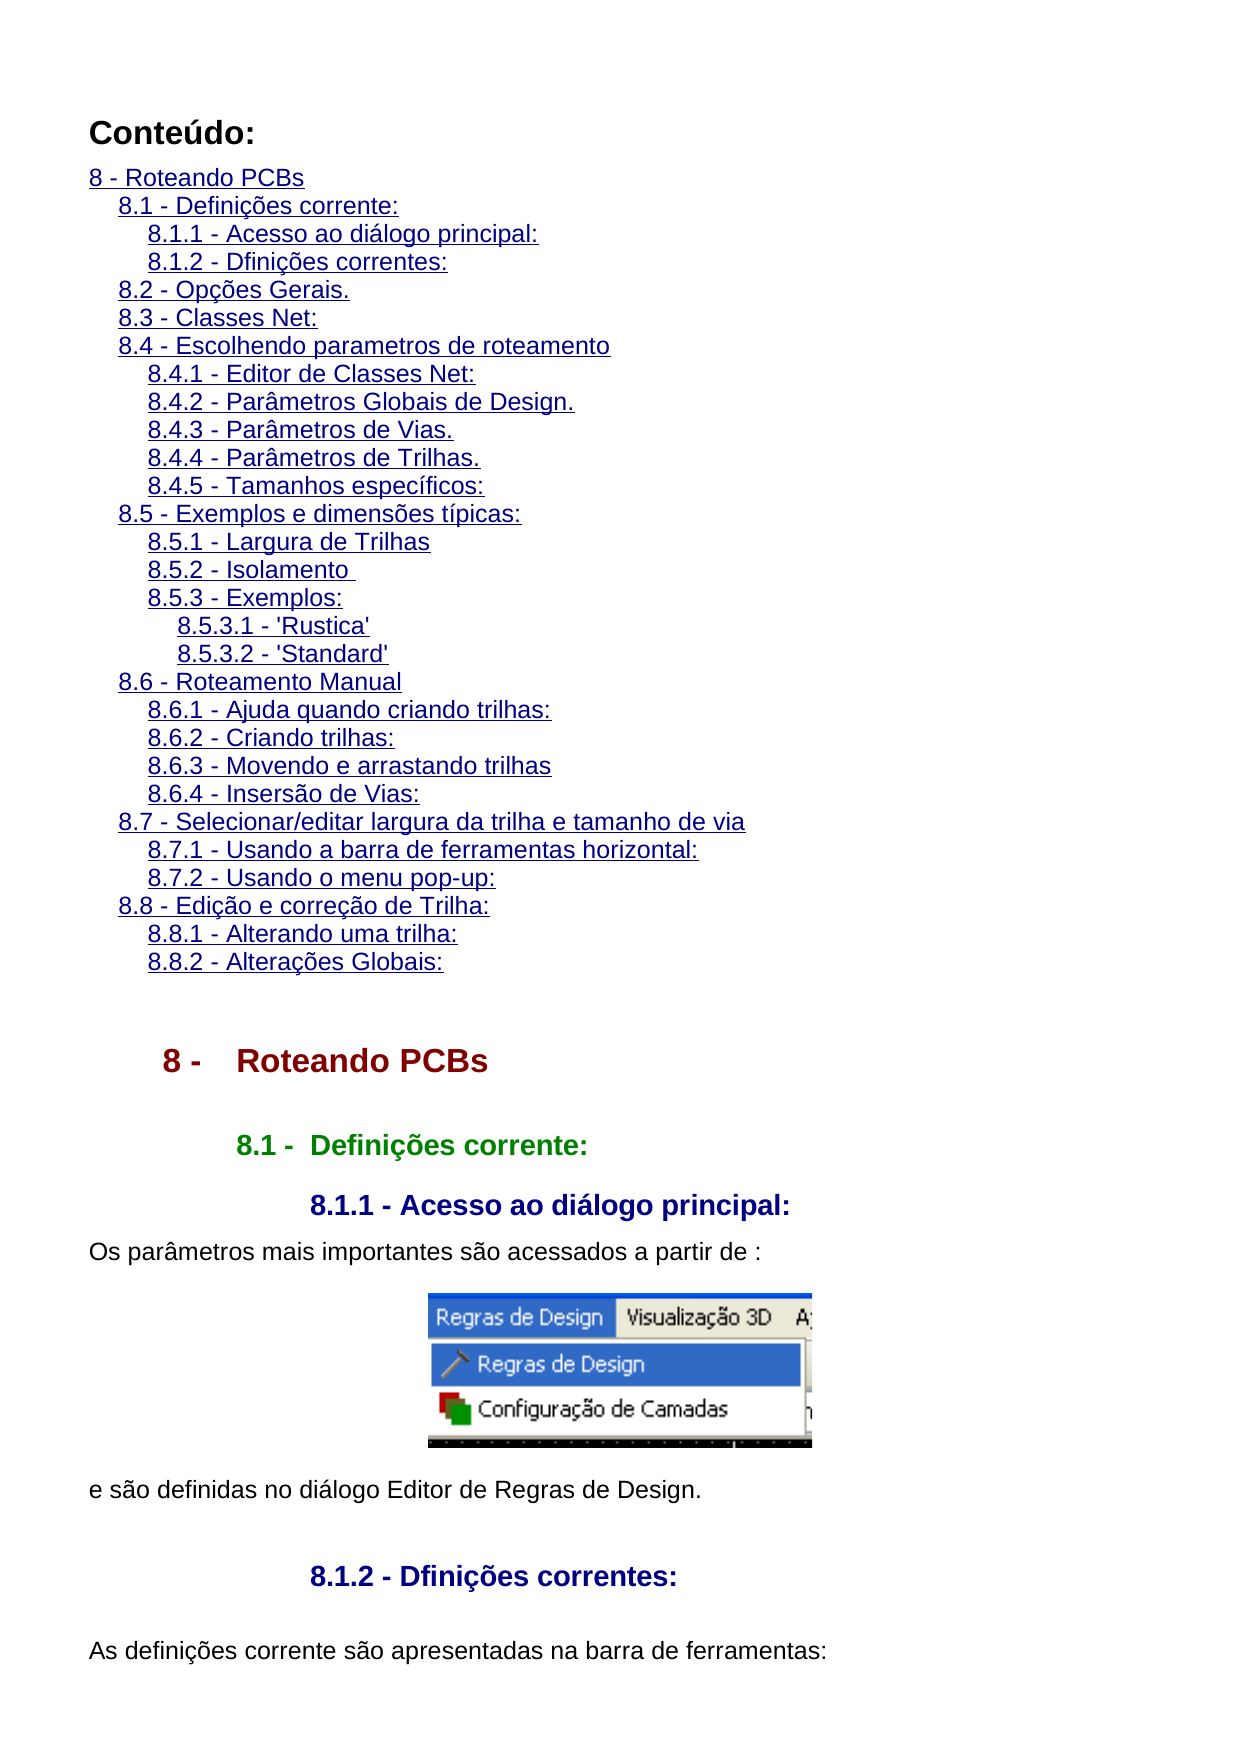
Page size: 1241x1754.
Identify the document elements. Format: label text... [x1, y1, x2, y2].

text 8.4.5 - Tamanhos específicos: [147, 472, 1152, 500]
text 8.5 - Exemplos e dimensões típicas: [118, 500, 1152, 528]
text 8.5.3.2 - 'Standard' [177, 640, 1152, 668]
text 8.7 - Selecionar/editar largura da trilha e tamanho de via [118, 808, 1152, 836]
text 8.8.2 - Alterações Globais: [147, 948, 1152, 976]
subtitle Conteúdo: [88, 113, 1152, 151]
text 8.8.1 - Alterando uma trilha: [147, 920, 1152, 948]
text 8.4.1 - Editor de Classes Net: [147, 360, 1152, 388]
text Os parâmetros mais importantes são acessados a partir de : [88, 1238, 1152, 1266]
subtitle Dfinições correntes: [236, 1560, 1152, 1592]
text 8.7.2 - Usando o menu pop-up: [147, 864, 1152, 892]
text 8.1.2 - Dfinições correntes: [147, 248, 1152, 276]
text 8.4 - Escolhendo parametros de roteamento [118, 332, 1152, 360]
text 8.4.2 - Parâmetros Globais de Design. [147, 388, 1152, 416]
text 8.7.1 - Usando a barra de ferramentas horizontal: [147, 836, 1152, 864]
text 8.8 - Edição e correção de Trilha: [118, 892, 1152, 920]
text 8.2 - Opções Gerais. [118, 276, 1152, 304]
subtitle Roteando PCBs [88, 1042, 1152, 1079]
picture [428, 1293, 813, 1448]
text 8 - Roteando PCBs [88, 163, 1152, 192]
text 8.5.1 - Largura de Trilhas [147, 528, 1152, 556]
text As definições corrente são apresentadas na barra de ferramentas: [88, 1637, 1152, 1665]
text 8.5.3 - Exemplos: [147, 584, 1152, 612]
subtitle Definições corrente: [162, 1128, 1152, 1161]
text 8.5.2 - Isolamento [147, 556, 1152, 584]
text 8.6 - Roteamento Manual [118, 668, 1152, 696]
text 8.6.4 - Insersão de Vias: [147, 780, 1152, 808]
text 8.6.2 - Criando trilhas: [147, 724, 1152, 752]
text 8.1.1 - Acesso ao diálogo principal: [147, 219, 1152, 248]
text e são definidas no diálogo Editor de Regras de Design. [88, 1476, 1152, 1504]
text 8.5.3.1 - 'Rustica' [177, 612, 1152, 640]
text 8.4.4 - Parâmetros de Trilhas. [147, 444, 1152, 472]
text 8.3 - Classes Net: [118, 304, 1152, 332]
text 8.1 - Definições corrente: [118, 192, 1152, 219]
text 8.6.3 - Movendo e arrastando trilhas [147, 752, 1152, 780]
text 8.4.3 - Parâmetros de Vias. [147, 416, 1152, 444]
text 8.6.1 - Ajuda quando criando trilhas: [147, 696, 1152, 724]
subtitle Acesso ao diálogo principal: [236, 1189, 1152, 1221]
